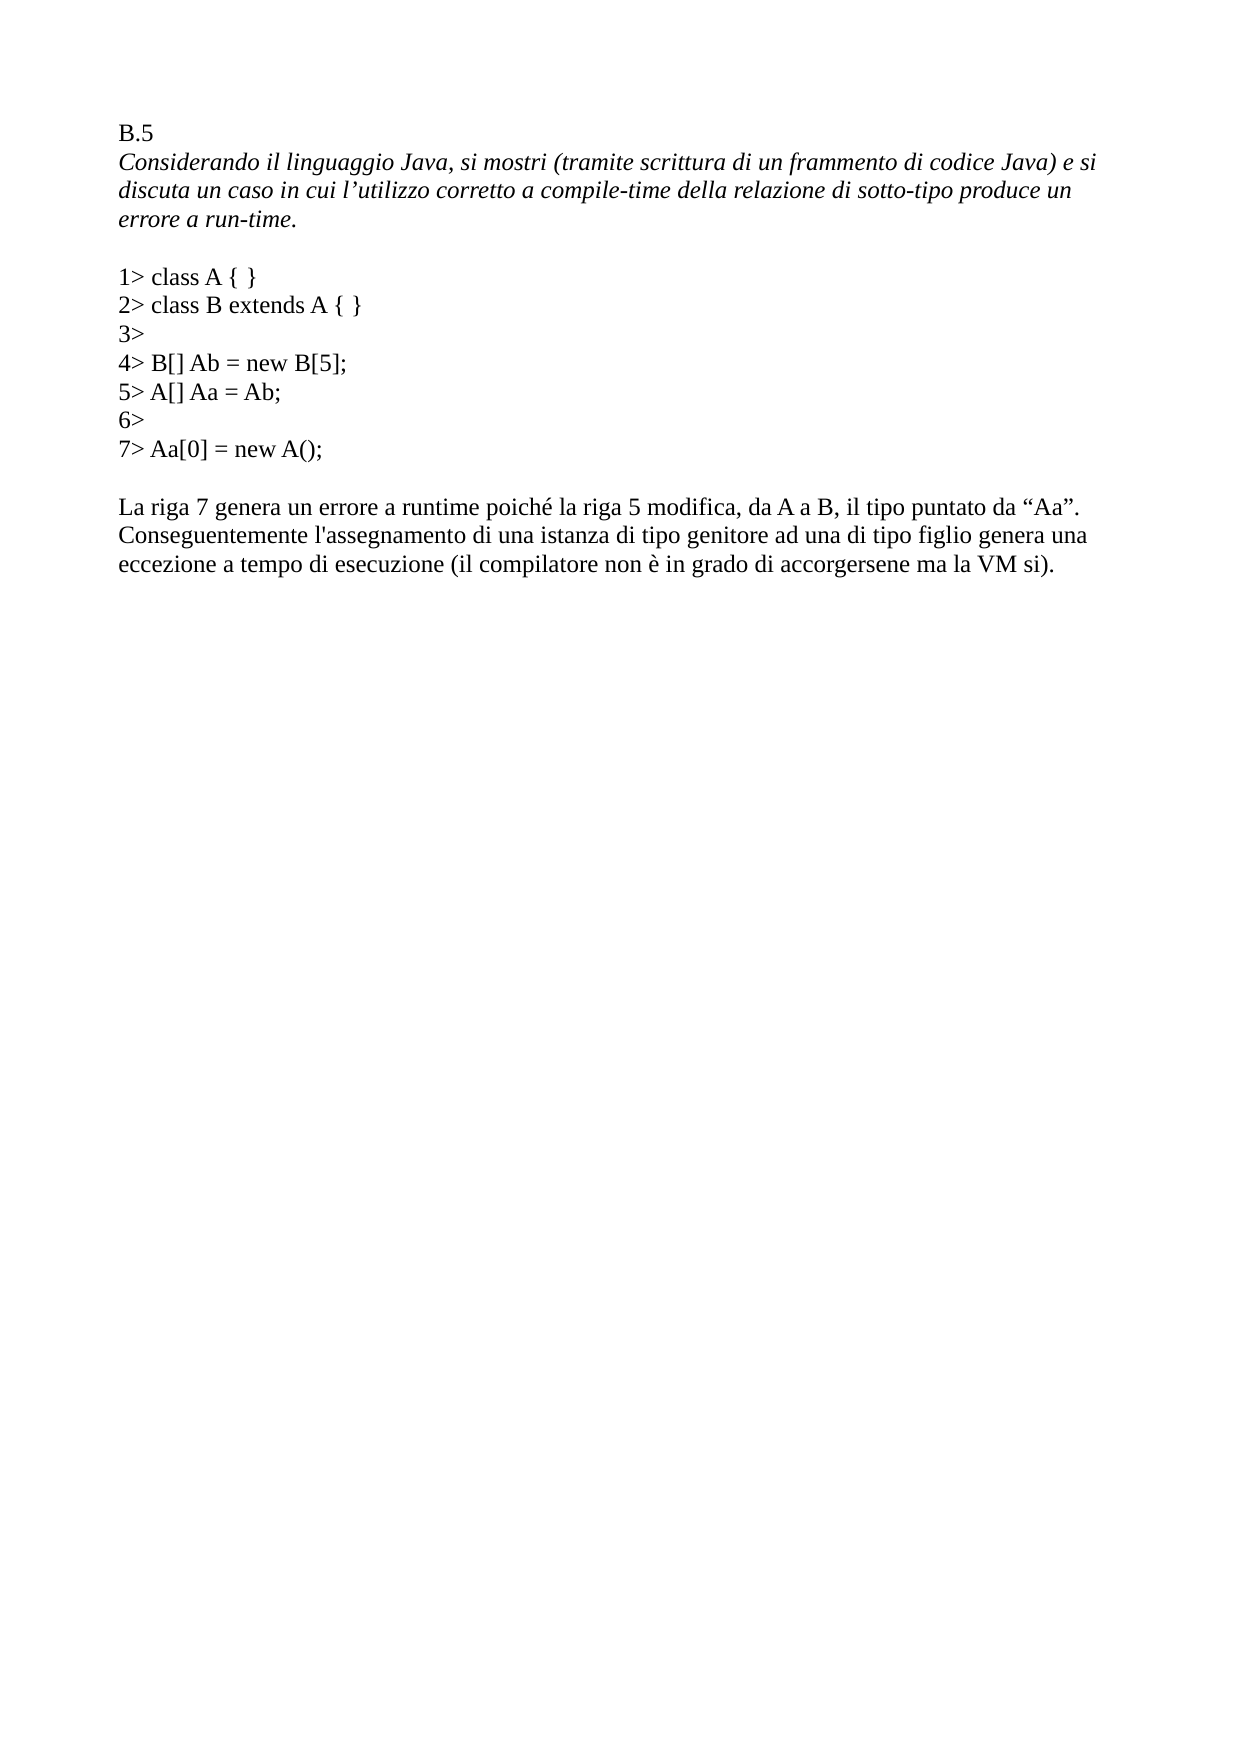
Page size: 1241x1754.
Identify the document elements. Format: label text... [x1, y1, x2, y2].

text 1> class A { } [118, 262, 1122, 291]
text Considerando il linguaggio Java, si mostri (tramite scrittura di un frammento di codice Java) e si discuta un caso in cui l’utilizzo corretto a compile‐time della relazione di sotto‐tipo produce un errore a run‐time. [118, 147, 1122, 233]
text 7> Aa[0] = new A(); [118, 434, 1122, 463]
text 3> [118, 319, 1122, 348]
text 2> class B extends A { } [118, 291, 1122, 319]
text B.5 [118, 118, 1122, 147]
text 6> [118, 406, 1122, 434]
text 4> B[] Ab = new B[5]; [118, 348, 1122, 377]
text La riga 7 genera un errore a runtime poiché la riga 5 modifica, da A a B, il tipo puntato da “Aa”. [118, 492, 1122, 521]
text 5> A[] Aa = Ab; [118, 377, 1122, 406]
text Conseguentemente l'assegnamento di una istanza di tipo genitore ad una di tipo figlio genera una eccezione a tempo di esecuzione (il compilatore non è in grado di accorgersene ma la VM si). [118, 521, 1122, 578]
